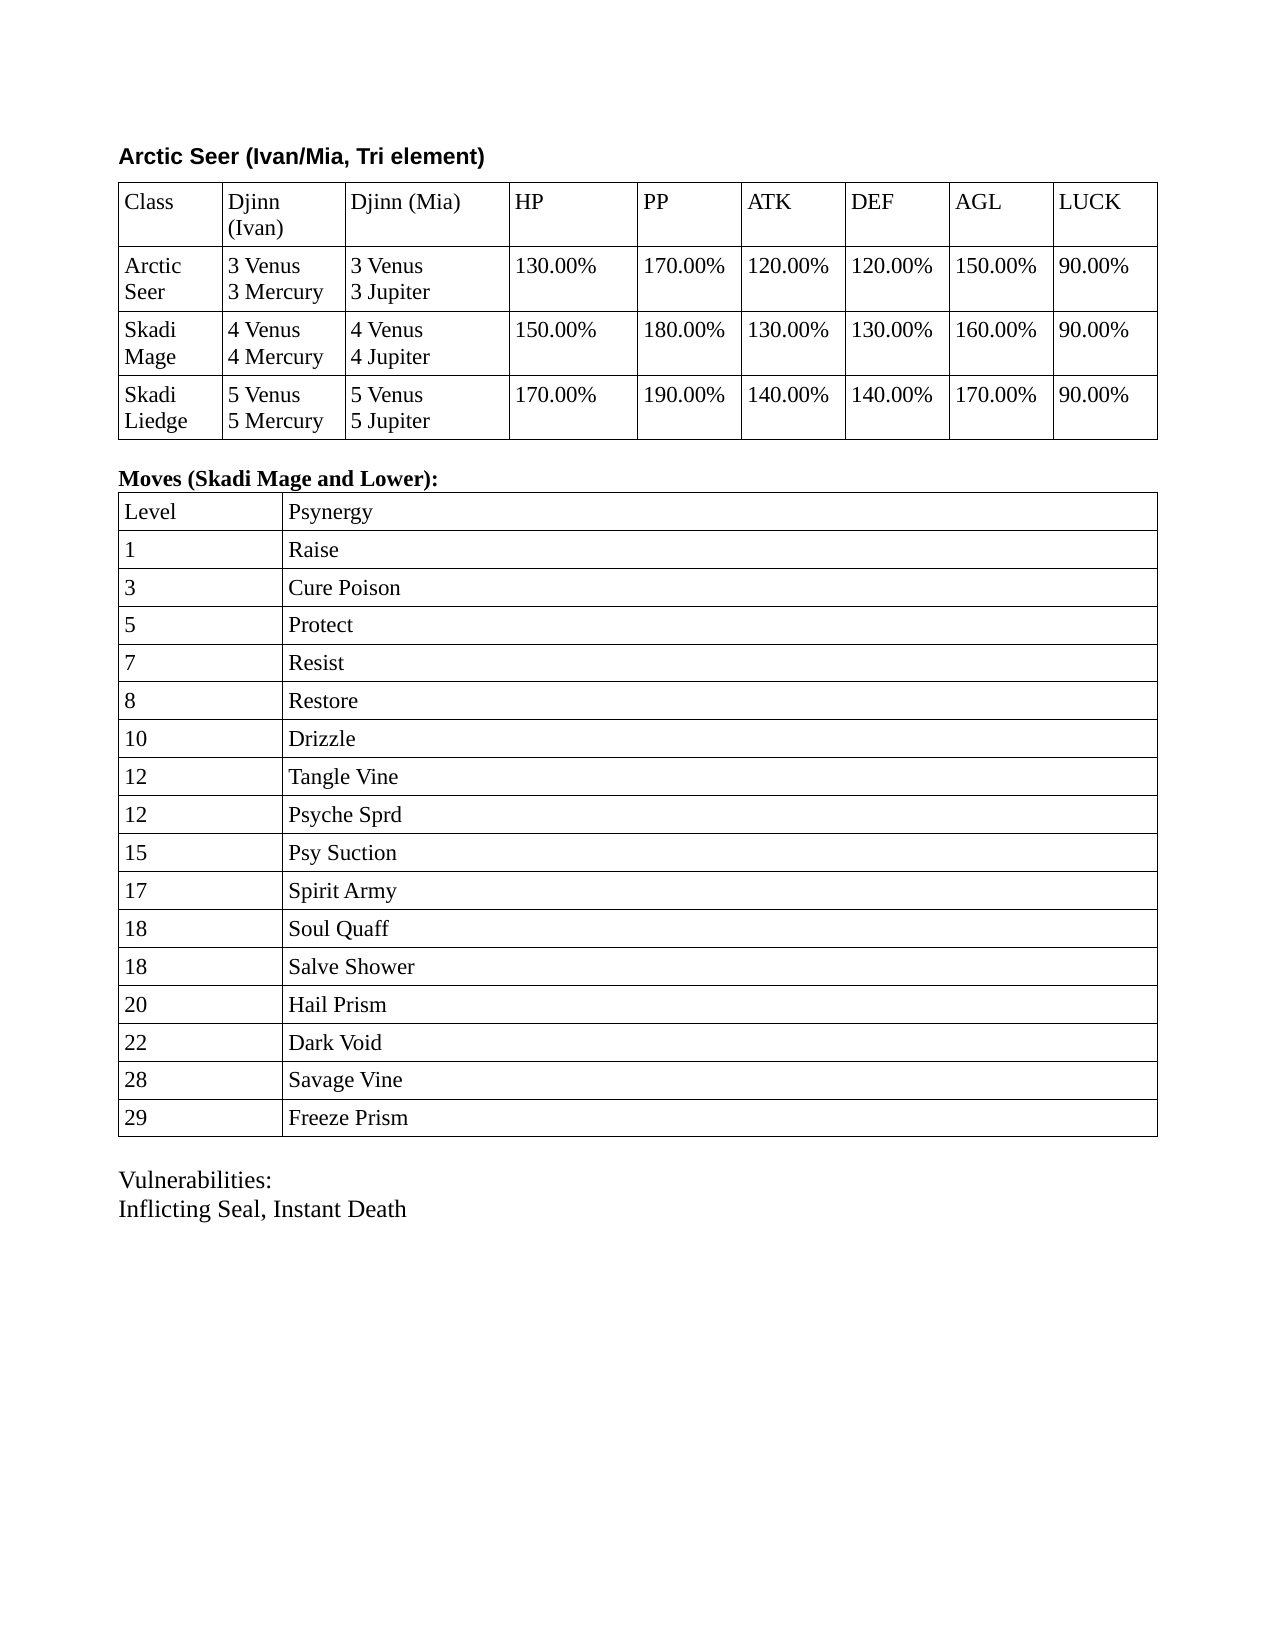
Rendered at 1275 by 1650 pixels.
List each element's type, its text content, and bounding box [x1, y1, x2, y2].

table_cell Soul Quaff [283, 910, 1157, 947]
text Moves (Skadi Mage and Lower): [118, 466, 1157, 492]
table_cell Salve Shower [283, 948, 1157, 985]
table_cell 190.00% [638, 376, 741, 439]
table_cell 90.00% [1054, 247, 1157, 311]
table_cell 140.00% [846, 376, 949, 439]
table_cell 170.00% [510, 376, 637, 439]
table_cell 170.00% [638, 247, 741, 311]
table_cell Tangle Vine [283, 758, 1157, 795]
table_cell 12 [119, 758, 282, 795]
table_cell 15 [119, 834, 282, 871]
table_cell Spirit Army [283, 872, 1157, 909]
table_cell Restore [283, 682, 1157, 719]
table_cell 4 Venus 4 Jupiter [346, 312, 509, 375]
table_header Level [119, 493, 282, 530]
table_cell 12 [119, 796, 282, 833]
table_cell 130.00% [510, 247, 637, 311]
table_cell 180.00% [638, 312, 741, 375]
table_header DEF [846, 183, 949, 246]
text Vulnerabilities: [118, 1165, 1157, 1194]
subtitle Arctic Seer (Ivan/Mia, Tri element) [118, 143, 1157, 169]
table_header PP [638, 183, 741, 246]
table_cell 18 [119, 948, 282, 985]
table_cell 10 [119, 720, 282, 757]
table_cell Savage Vine [283, 1062, 1157, 1098]
table_cell 29 [119, 1100, 282, 1136]
table_cell 170.00% [950, 376, 1053, 439]
table_cell Dark Void [283, 1024, 1157, 1061]
table_cell 5 Venus 5 Mercury [223, 376, 345, 439]
table_cell Psy Suction [283, 834, 1157, 871]
table_cell 5 Venus 5 Jupiter [346, 376, 509, 439]
table_cell 130.00% [742, 312, 845, 375]
table_cell Hail Prism [283, 986, 1157, 1023]
table_cell Raise [283, 531, 1157, 568]
table_cell 90.00% [1054, 376, 1157, 439]
table_cell 8 [119, 682, 282, 719]
table_cell Cure Poison [283, 569, 1157, 606]
table_header Psynergy [283, 493, 1157, 530]
table_cell Freeze Prism [283, 1100, 1157, 1136]
text Inflicting Seal, Instant Death [118, 1194, 1157, 1223]
table_cell 3 [119, 569, 282, 606]
table_cell Psyche Sprd [283, 796, 1157, 833]
table_header LUCK [1054, 183, 1157, 246]
table_cell 120.00% [846, 247, 949, 311]
table_cell Drizzle [283, 720, 1157, 757]
table_cell 120.00% [742, 247, 845, 311]
table_cell 160.00% [950, 312, 1053, 375]
table_cell 28 [119, 1062, 282, 1098]
table_cell Resist [283, 645, 1157, 681]
table_header ATK [742, 183, 845, 246]
table_header AGL [950, 183, 1053, 246]
table_header HP [510, 183, 637, 246]
table_cell Skadi Liedge [119, 376, 222, 439]
table_cell 130.00% [846, 312, 949, 375]
table_cell 7 [119, 645, 282, 681]
table_cell 150.00% [950, 247, 1053, 311]
table_cell 22 [119, 1024, 282, 1061]
table_header Class [119, 183, 222, 246]
table_cell 3 Venus 3 Mercury [223, 247, 345, 311]
table_header Djinn (Ivan) [223, 183, 345, 246]
table_cell 1 [119, 531, 282, 568]
table_cell 5 [119, 607, 282, 643]
table_cell 140.00% [742, 376, 845, 439]
table_cell 4 Venus 4 Mercury [223, 312, 345, 375]
table_cell 17 [119, 872, 282, 909]
table_cell Protect [283, 607, 1157, 643]
table_cell 3 Venus 3 Jupiter [346, 247, 509, 311]
table_header Djinn (Mia) [346, 183, 509, 246]
table_cell Skadi Mage [119, 312, 222, 375]
table_cell 150.00% [510, 312, 637, 375]
table_cell 20 [119, 986, 282, 1023]
table_cell Arctic Seer [119, 247, 222, 311]
table_cell 90.00% [1054, 312, 1157, 375]
table_cell 18 [119, 910, 282, 947]
